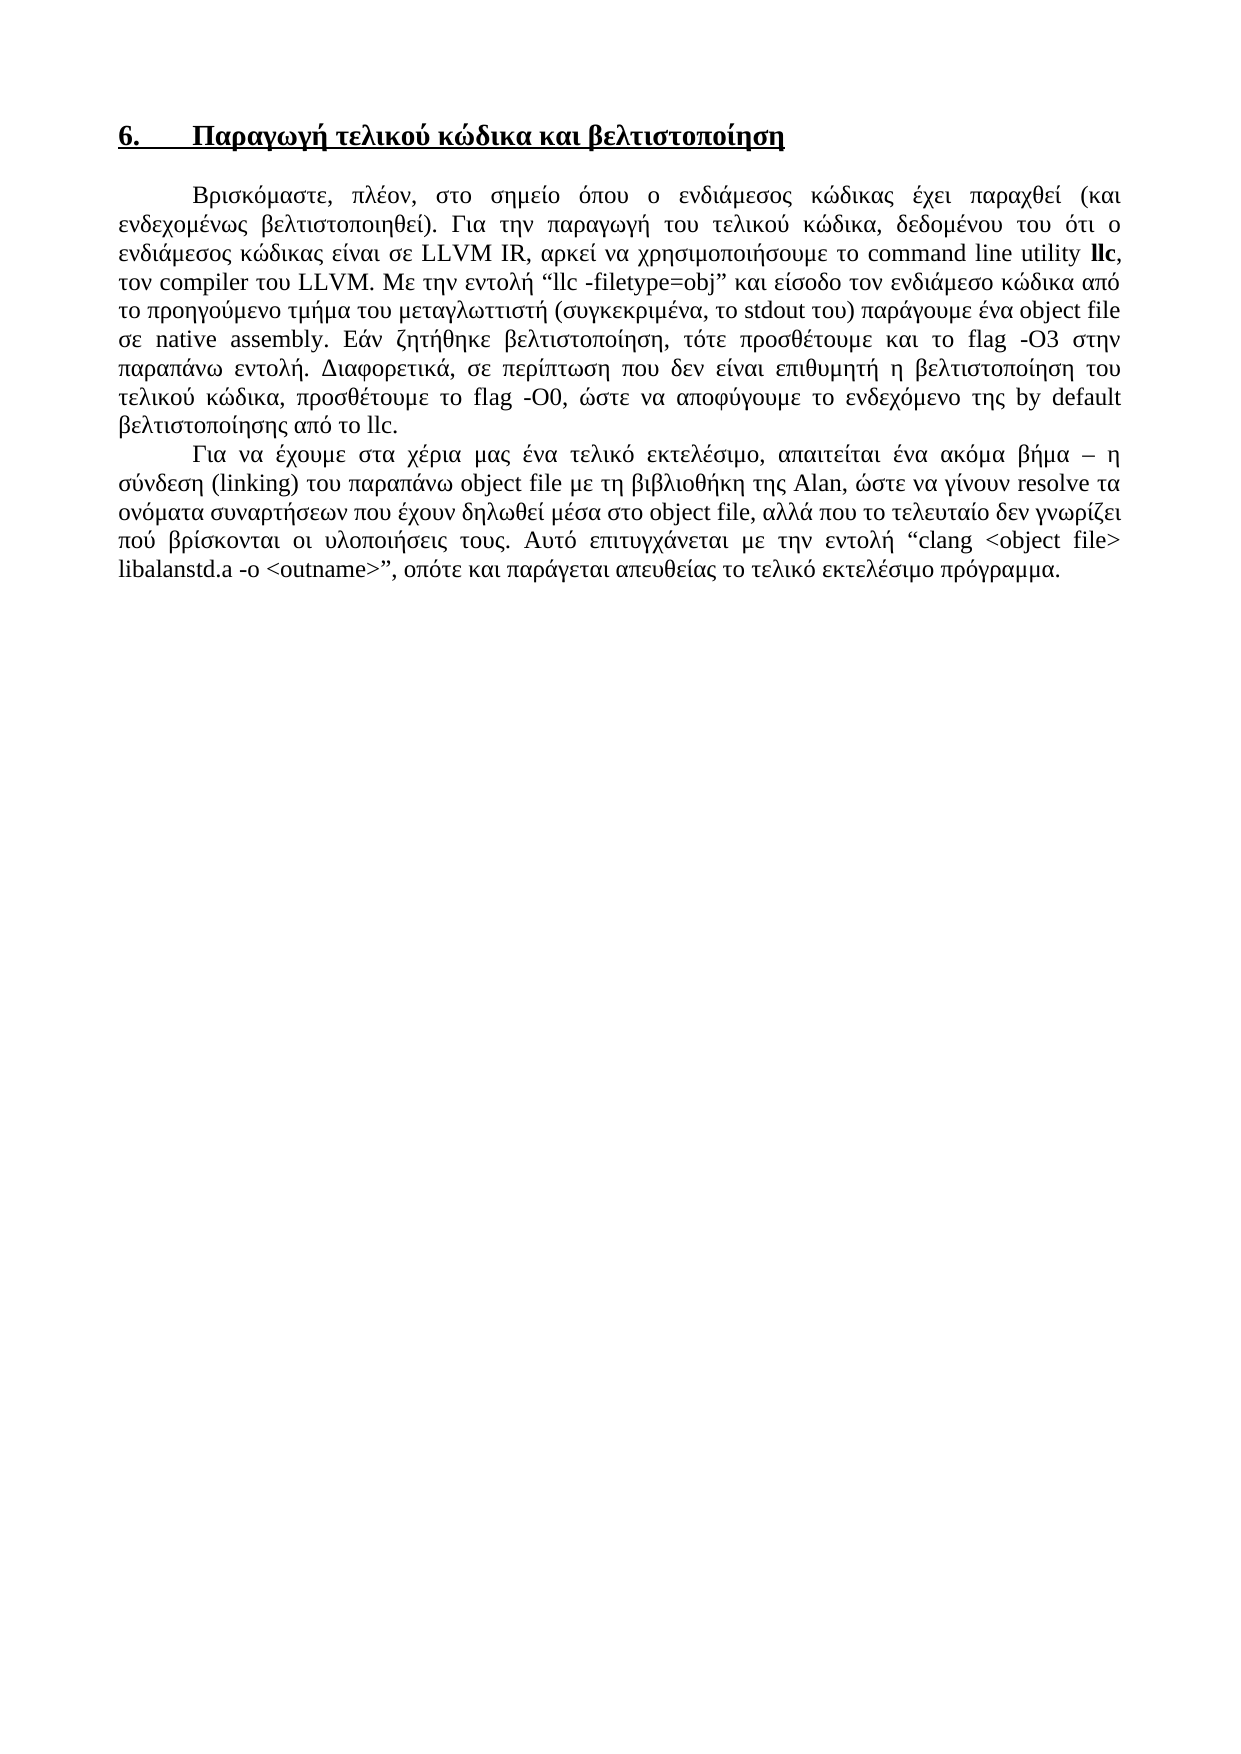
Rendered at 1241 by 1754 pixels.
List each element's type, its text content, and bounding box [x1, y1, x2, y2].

text Για να έχουμε στα χέρια μας ένα τελικό εκτελέσιμο, απαιτείται ένα ακόμα βήμα – η σύνδεση (linking) του παραπάνω object file με τη βιβλιοθήκη της Alan, ώστε να γίνουν resolve τα ονόματα συναρτήσεων που έχουν δηλωθεί μέσα στο object file, αλλά που το τελευταίο δεν γνωρίζει πού βρίσκονται οι υλοποιήσεις τους. Αυτό επιτυγχάνεται με την εντολή “clang <object file> libalanstd.a -o <outname>”, οπότε και παράγεται απευθείας το τελικό εκτελέσιμο πρόγραμμα. [118, 439, 1122, 583]
text 6. Παραγωγή τελικού κώδικα και βελτιστοποίηση [118, 118, 1122, 152]
text Βρισκόμαστε, πλέον, στο σημείο όπου ο ενδιάμεσος κώδικας έχει παραχθεί (και ενδεχομένως βελτιστοποιηθεί). Για την παραγωγή του τελικού κώδικα, δεδομένου του ότι ο ενδιάμεσος κώδικας είναι σε LLVM IR, αρκεί να χρησιμοποιήσουμε το command line utility llc, τον compiler του LLVM. Με την εντολή “llc -filetype=obj” και είσοδο τον ενδιάμεσο κώδικα από το προηγούμενο τμήμα του μεταγλωττιστή (συγκεκριμένα, το stdout του) παράγουμε ένα object file σε native assembly. Εάν ζητήθηκε βελτιστοποίηση, τότε προσθέτουμε και το flag -O3 στην παραπάνω εντολή. Διαφορετικά, σε περίπτωση που δεν είναι επιθυμητή η βελτιστοποίηση του τελικού κώδικα, προσθέτουμε το flag -O0, ώστε να αποφύγουμε το ενδεχόμενο της by default βελτιστοποίησης από το llc. [118, 180, 1122, 439]
